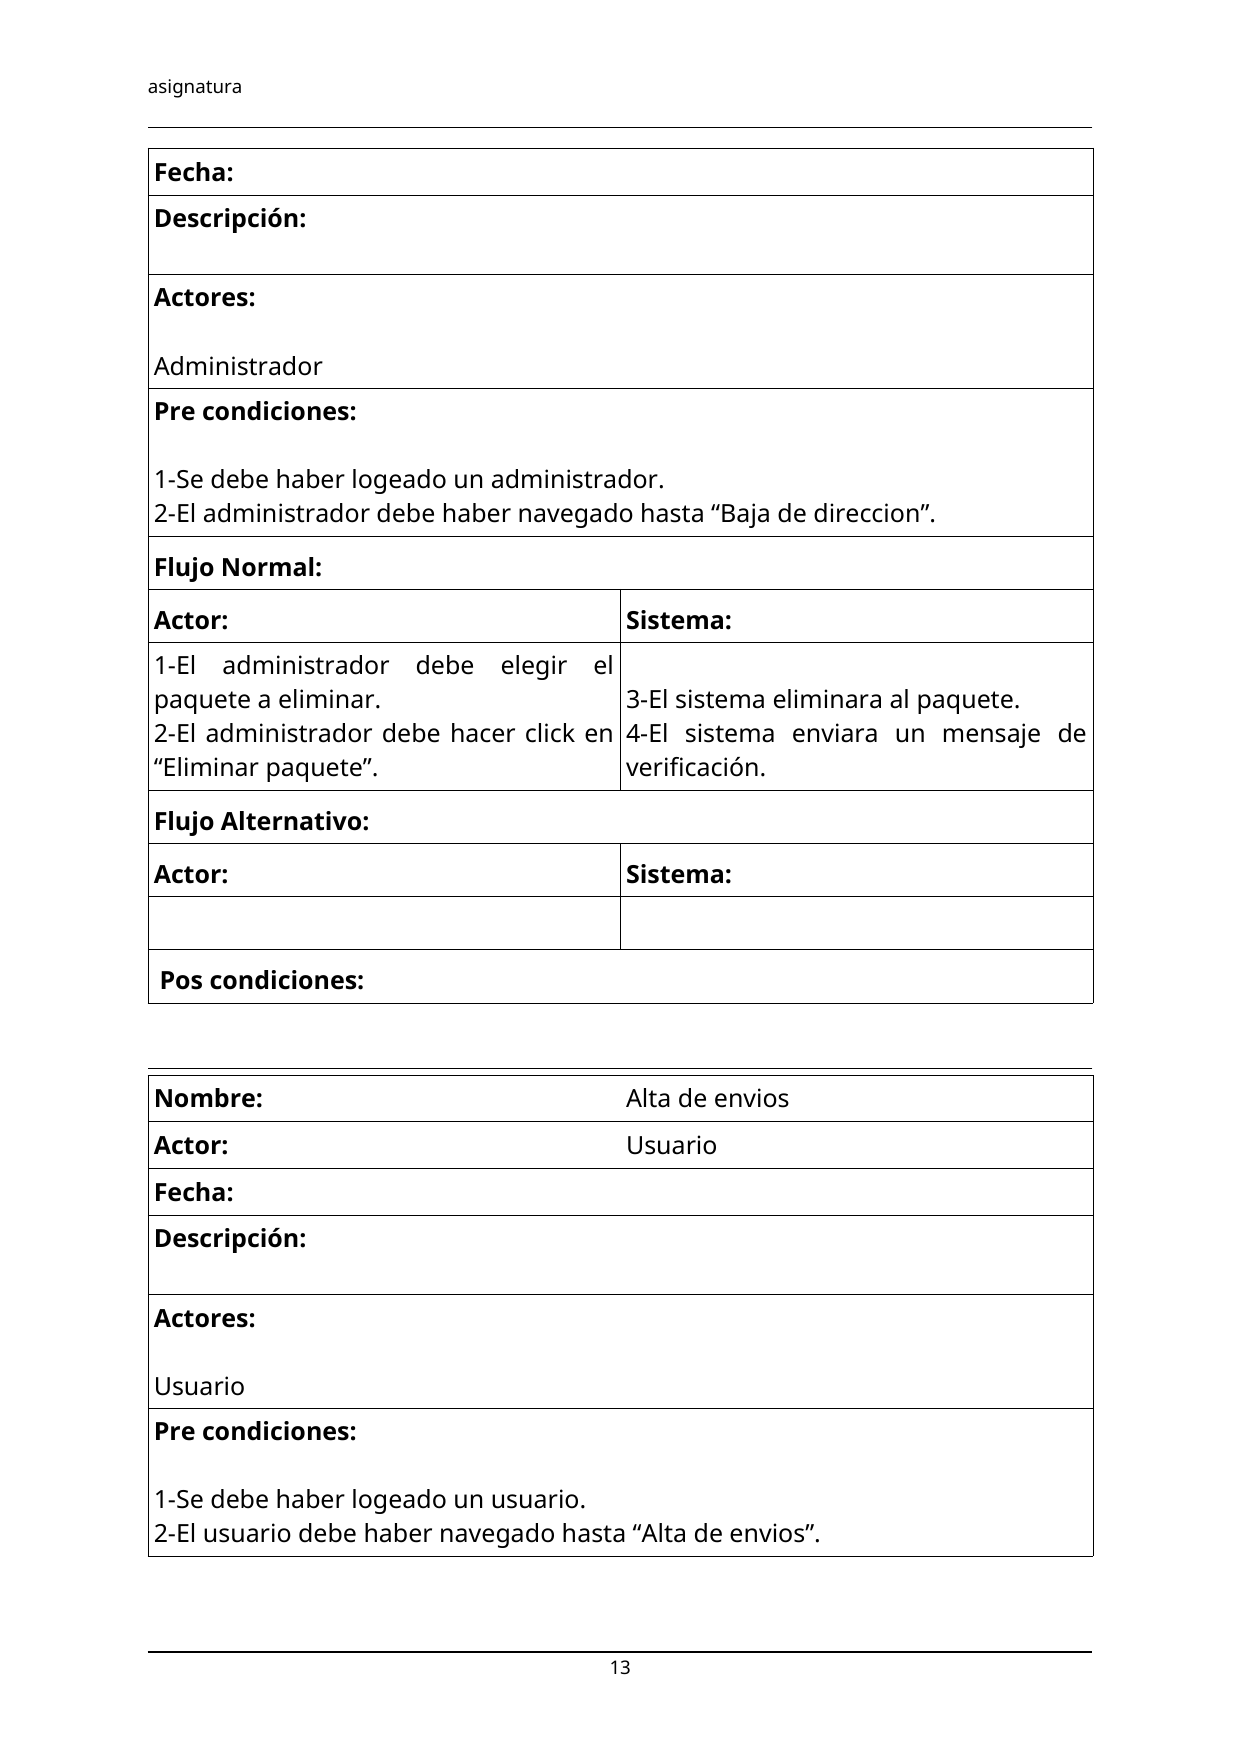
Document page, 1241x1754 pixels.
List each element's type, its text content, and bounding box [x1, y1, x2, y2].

table_header Nombre: [149, 1076, 620, 1121]
table_cell Actores: Administrador [149, 275, 1093, 388]
table_cell Usuario [620, 1122, 1093, 1168]
table_cell 1-El administrador debe elegir el paquete a eliminar. 2-El administrador debe hacer click en “Eliminar paquete”. [149, 643, 620, 790]
table_cell Fecha: [149, 1169, 620, 1215]
table_cell Fecha: [149, 149, 620, 194]
table_cell Actor: [149, 844, 620, 896]
table_cell [621, 897, 1093, 949]
table_cell Flujo Alternativo: [149, 791, 1093, 843]
table_cell Actor: [149, 1122, 620, 1168]
table_cell [620, 1169, 1093, 1215]
table_cell [620, 149, 1093, 194]
table_cell Actores: Usuario [149, 1295, 1093, 1408]
table_cell 3-El sistema eliminara al paquete. 4-El sistema enviara un mensaje de verificación. [621, 643, 1093, 790]
table_cell Sistema: [621, 844, 1093, 896]
table_cell Pre condiciones: 1-Se debe haber logeado un administrador. 2-El administrador debe haber navegado hasta “Baja de direccion”. [149, 389, 1093, 536]
table_cell Descripción: [149, 196, 1093, 274]
table_cell [149, 897, 620, 949]
table_cell Sistema: [621, 590, 1093, 642]
table_cell Descripción: [149, 1216, 1093, 1294]
table_cell Pre condiciones: 1-Se debe haber logeado un usuario. 2-El usuario debe haber navegado hasta “Alta de envios”. [149, 1409, 1093, 1556]
table_cell Pos condiciones: [149, 950, 1093, 1002]
table_cell Actor: [149, 590, 620, 642]
table_cell Flujo Normal: [149, 537, 1093, 589]
table_header Alta de envios [620, 1076, 1093, 1121]
